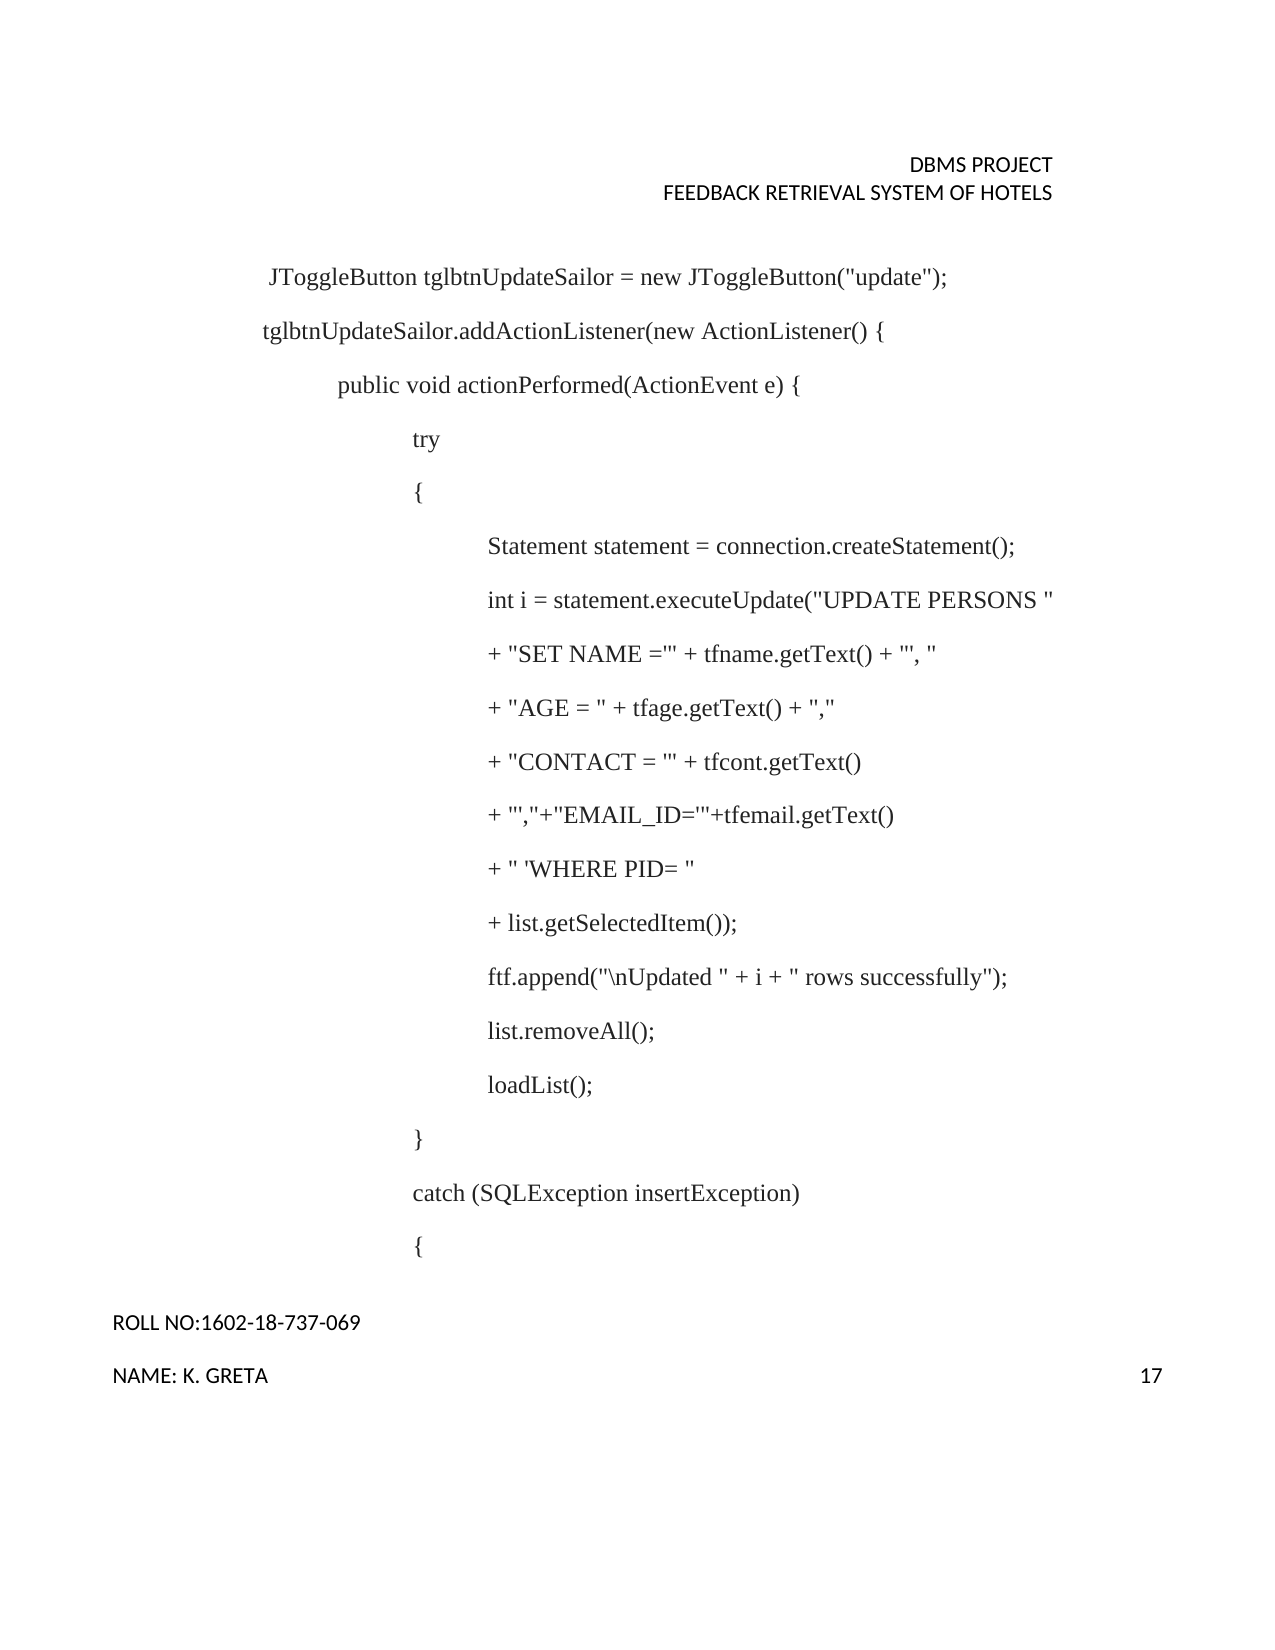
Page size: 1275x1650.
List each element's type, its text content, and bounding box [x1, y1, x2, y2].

text + list.getSelectedItem()); [112, 908, 1162, 937]
text } [112, 1124, 1162, 1152]
text catch (SQLException insertException) [112, 1178, 1162, 1206]
text public void actionPerformed(ActionEvent e) { [112, 370, 1162, 398]
text + "',"+"EMAIL_ID='"+tfemail.getText() [112, 801, 1162, 829]
text + "SET NAME ='" + tfname.getText() + "', " [112, 639, 1162, 668]
text loadList(); [112, 1070, 1162, 1099]
text + "CONTACT = '" + tfcont.getText() [112, 747, 1162, 776]
text + " 'WHERE PID= " [112, 854, 1162, 883]
text ftf.append("\nUpdated " + i + " rows successfully"); [112, 962, 1162, 991]
text JToggleButton tglbtnUpdateSailor = new JToggleButton("update"); [112, 262, 1162, 291]
text tglbtnUpdateSailor.addActionListener(new ActionListener() { [112, 316, 1162, 345]
text int i = statement.executeUpdate("UPDATE PERSONS " [112, 585, 1162, 614]
text + "AGE = " + tfage.getText() + "," [112, 693, 1162, 722]
text list.removeAll(); [112, 1016, 1162, 1045]
text try [112, 424, 1162, 452]
text Statement statement = connection.createStatement(); [112, 531, 1162, 560]
text { [112, 1231, 1162, 1260]
text { [112, 477, 1162, 506]
